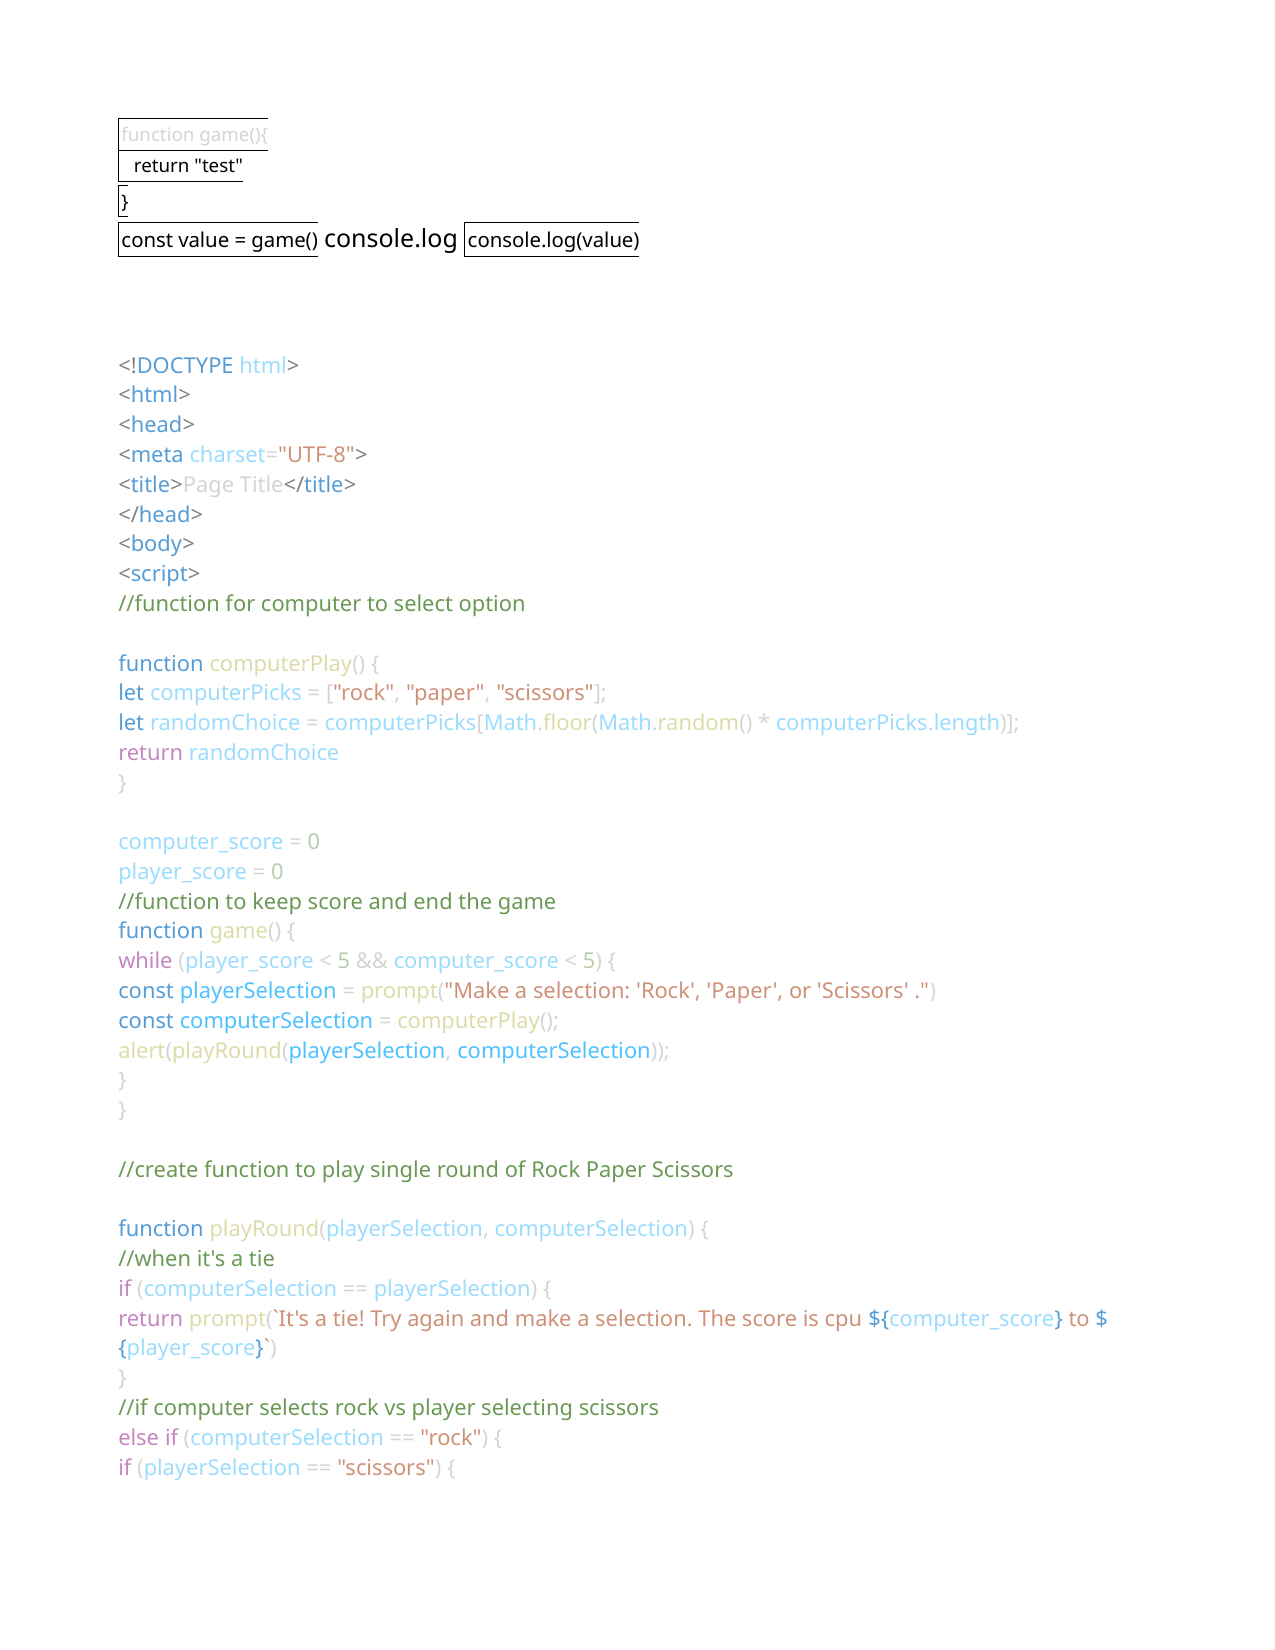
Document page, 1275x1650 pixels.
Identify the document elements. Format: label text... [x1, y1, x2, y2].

text return "test" [119, 150, 1157, 181]
text const computerSelection = computerPlay(); [118, 1005, 1157, 1035]
text return prompt(`It's a tie! Try again and make a selection. The score is cpu ${computer_score} to ${player_score}`) [118, 1303, 1157, 1362]
text if (playerSelection == "scissors") { [118, 1452, 1157, 1481]
text <body> [118, 528, 1157, 558]
text </head> [118, 499, 1157, 528]
text } [118, 1064, 1157, 1094]
text const playerSelection = prompt("Make a selection: 'Rock', 'Paper', or 'Scissors' .") [118, 975, 1157, 1005]
text <title>Page Title</title> [118, 469, 1157, 499]
text <script> [118, 558, 1157, 588]
text } [119, 185, 1157, 217]
text } [118, 1362, 1157, 1392]
text } [118, 1094, 1157, 1124]
text function game(){ [119, 118, 1157, 150]
text <html> [118, 379, 1157, 409]
text //when it's a tie [118, 1243, 1157, 1273]
text //if computer selects rock vs player selecting scissors [118, 1392, 1157, 1422]
text <head> [118, 409, 1157, 439]
text else if (computerSelection == "rock") { [118, 1422, 1157, 1452]
text return randomChoice [118, 737, 1157, 767]
text function game() { [118, 916, 1157, 945]
text <meta charset="UTF-8"> [118, 439, 1157, 469]
text while (player_score < 5 && computer_score < 5) { [118, 945, 1157, 975]
text function computerPlay() { [118, 647, 1157, 677]
text const value = game() console.log console.log(value) [118, 220, 1157, 256]
text //function for computer to select option [118, 588, 1157, 618]
text <!DOCTYPE html> [118, 350, 1157, 379]
text //create function to play single round of Rock Paper Scissors [118, 1154, 1157, 1183]
text } [118, 767, 1157, 796]
text player_score = 0 [118, 856, 1157, 886]
text let computerPicks = ["rock", "paper", "scissors"]; [118, 677, 1157, 707]
text if (computerSelection == playerSelection) { [118, 1273, 1157, 1303]
text //function to keep score and end the game [118, 886, 1157, 916]
text let randomChoice = computerPicks[Math.floor(Math.random() * computerPicks.length)]; [118, 707, 1157, 737]
text alert(playRound(playerSelection, computerSelection)); [118, 1035, 1157, 1064]
text function playRound(playerSelection, computerSelection) { [118, 1213, 1157, 1243]
text computer_score = 0 [118, 826, 1157, 856]
